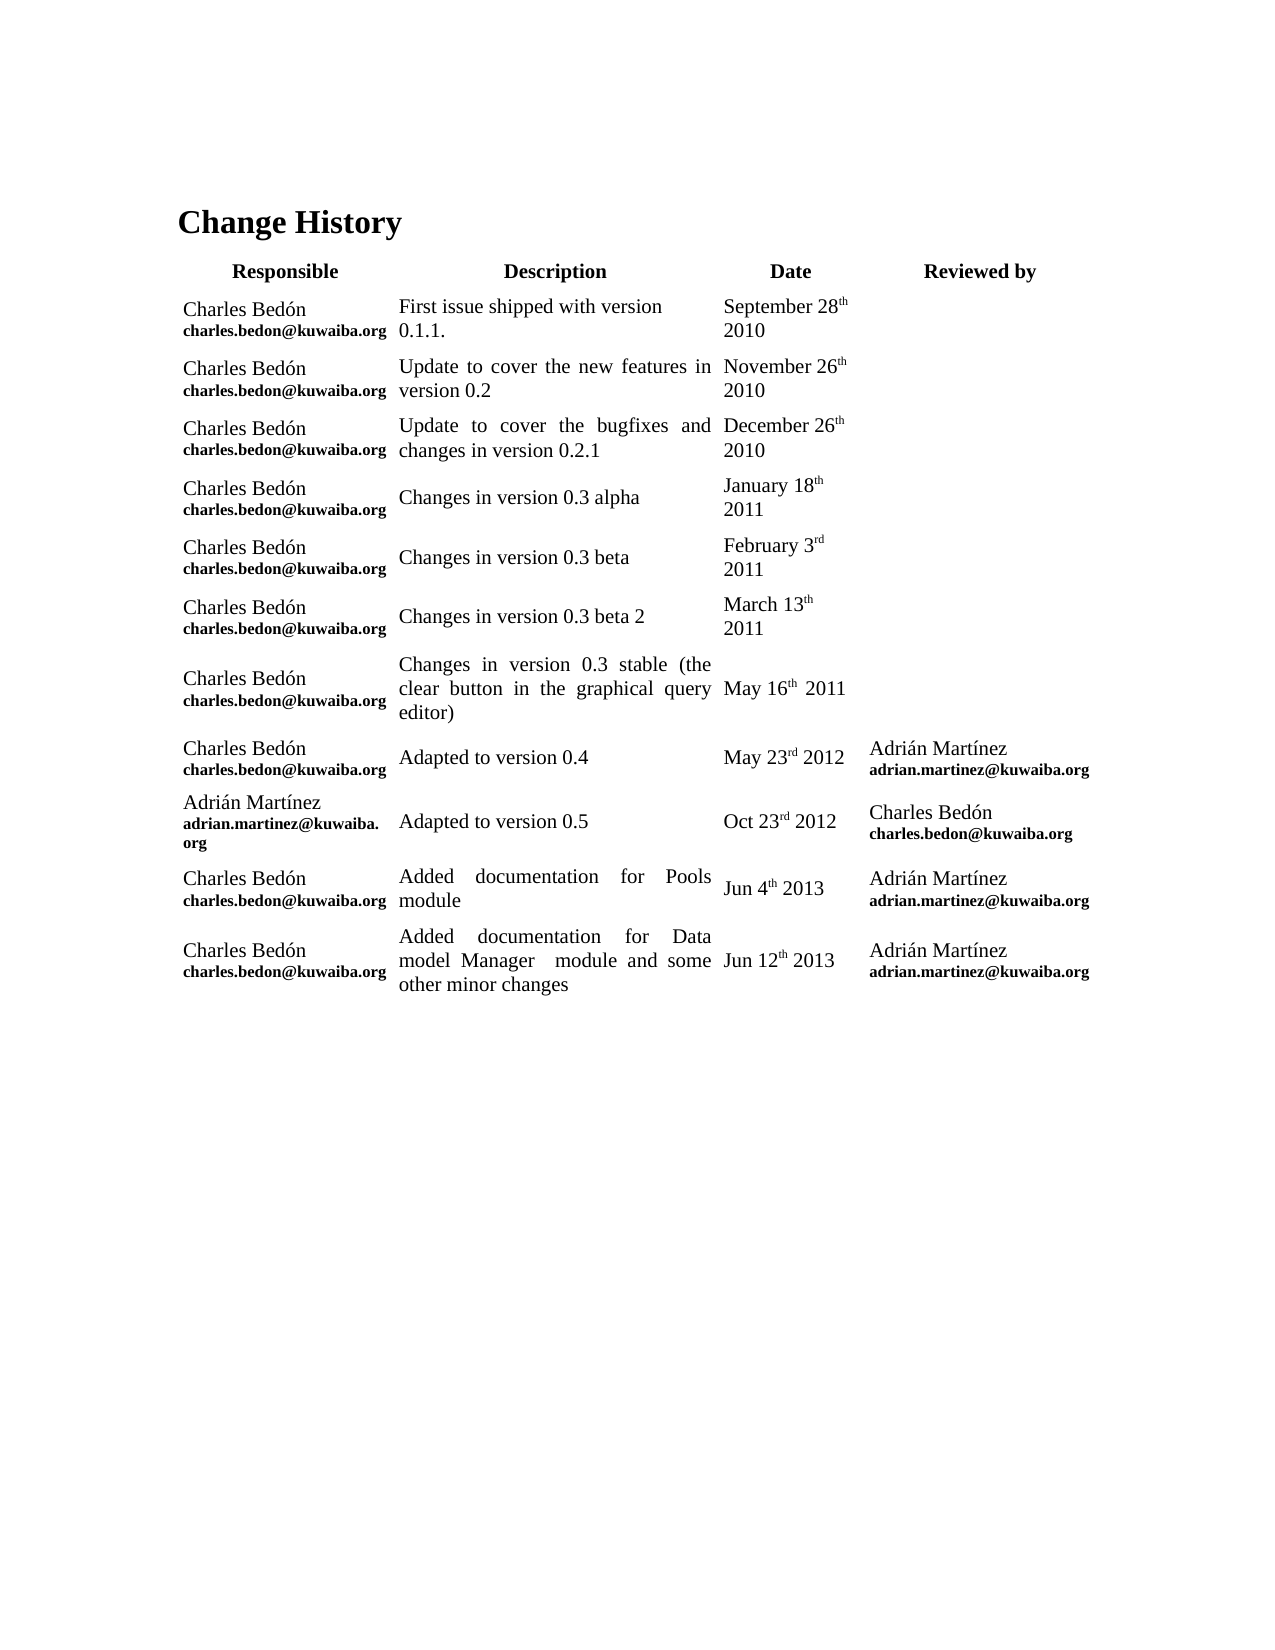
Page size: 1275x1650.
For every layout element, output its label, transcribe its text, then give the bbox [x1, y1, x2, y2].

table_cell Adrián Martínez adrian.martinez@kuwaiba.org [864, 730, 1097, 784]
table_cell Adapted to version 0.4 [393, 730, 718, 784]
table_cell Charles Bedón charles.bedon@kuwaiba.org [177, 918, 393, 1001]
table_cell December 26th 2010 [718, 408, 863, 467]
table_cell Charles Bedón charles.bedon@kuwaiba.org [864, 784, 1097, 858]
table_cell Charles Bedón charles.bedon@kuwaiba.org [177, 527, 393, 586]
table_cell January 18th 2011 [718, 467, 863, 527]
table_cell Update to cover the bugfixes and changes in version 0.2.1 [393, 408, 718, 467]
table_cell [864, 289, 1097, 348]
table_cell Charles Bedón charles.bedon@kuwaiba.org [177, 467, 393, 527]
table_cell Added documentation for Pools module [393, 858, 718, 918]
table_cell Adrián Martínez adrian.martinez@kuwaiba.org [864, 858, 1097, 918]
table_header Responsible [177, 253, 393, 288]
table_cell [864, 408, 1097, 467]
table_cell Adrián Martínez adrian.martinez@kuwaiba.org [177, 784, 393, 858]
table_cell Changes in version 0.3 beta 2 [393, 586, 718, 646]
table_cell March 13th 2011 [718, 586, 863, 646]
table_cell Charles Bedón charles.bedon@kuwaiba.org [177, 586, 393, 646]
table_cell [864, 467, 1097, 527]
table_cell [864, 646, 1097, 730]
table_header Reviewed by [864, 253, 1097, 288]
table_header Date [718, 253, 863, 288]
table_cell Charles Bedón charles.bedon@kuwaiba.org [177, 730, 393, 784]
table_cell May 16th 2011 [718, 646, 863, 730]
table_cell Charles Bedón charles.bedon@kuwaiba.org [177, 289, 393, 348]
table_cell Changes in version 0.3 alpha [393, 467, 718, 527]
table_cell February 3rd 2011 [718, 527, 863, 586]
table_cell [864, 527, 1097, 586]
table_cell Charles Bedón charles.bedon@kuwaiba.org [177, 408, 393, 467]
table_cell Adrián Martínez adrian.martinez@kuwaiba.org [864, 918, 1097, 1001]
table_cell Changes in version 0.3 stable (the clear button in the graphical query editor) [393, 646, 718, 730]
subtitle Change History [177, 202, 1098, 241]
table_cell Charles Bedón charles.bedon@kuwaiba.org [177, 646, 393, 730]
table_cell Jun 4th 2013 [718, 858, 863, 918]
table_cell [864, 586, 1097, 646]
table_cell September 28th 2010 [718, 289, 863, 348]
table_cell [864, 348, 1097, 408]
table_cell Oct 23rd 2012 [718, 784, 863, 858]
table_cell Jun 12th 2013 [718, 918, 863, 1001]
table_cell May 23rd 2012 [718, 730, 863, 784]
table_cell November 26th 2010 [718, 348, 863, 408]
table_cell Adapted to version 0.5 [393, 784, 718, 858]
table_header Description [393, 253, 718, 288]
table_cell Charles Bedón charles.bedon@kuwaiba.org [177, 858, 393, 918]
table_cell Update to cover the new features in version 0.2 [393, 348, 718, 408]
table_cell Charles Bedón charles.bedon@kuwaiba.org [177, 348, 393, 408]
table_cell Changes in version 0.3 beta [393, 527, 718, 586]
table_cell First issue shipped with version 0.1.1. [393, 289, 718, 348]
table_cell Added documentation for Data model Manager module and some other minor changes [393, 918, 718, 1001]
